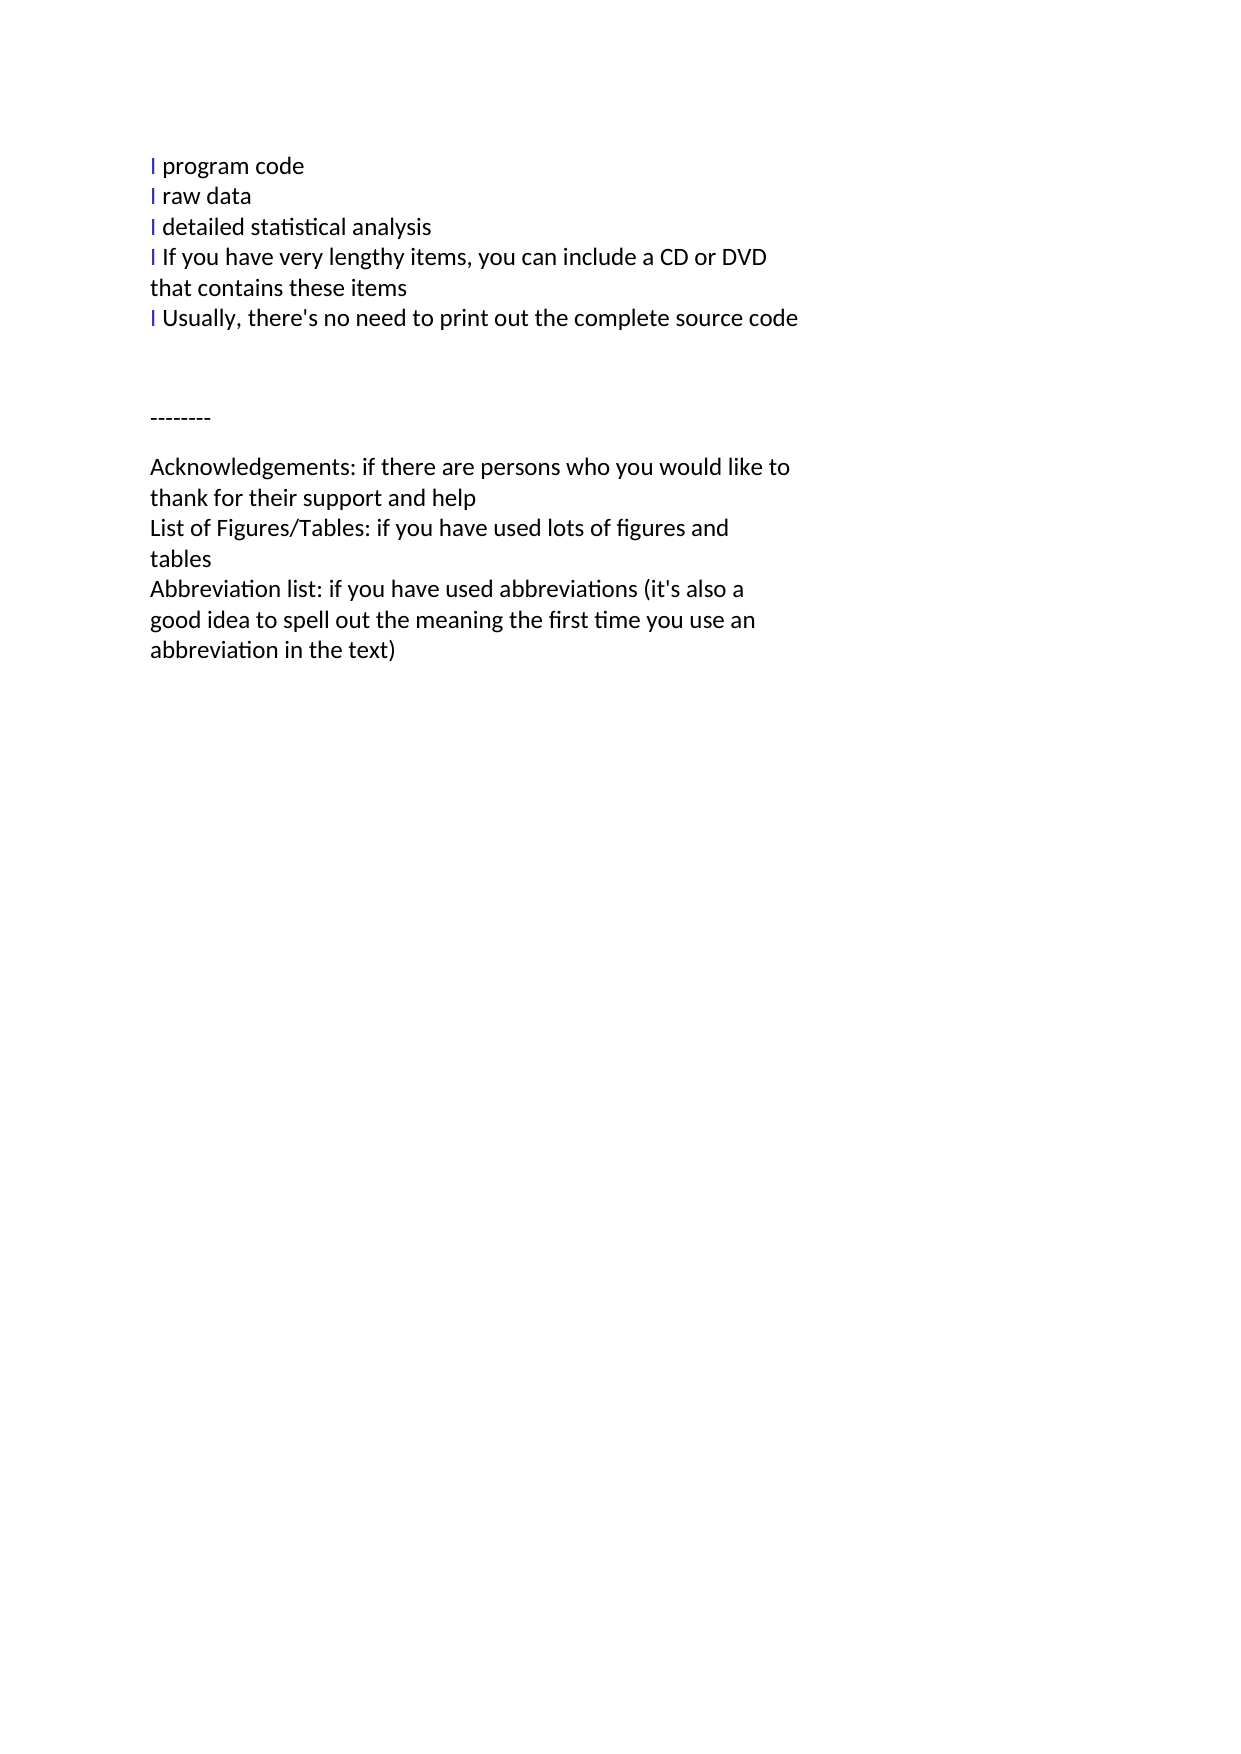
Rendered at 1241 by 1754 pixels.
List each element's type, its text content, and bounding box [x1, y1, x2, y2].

text good idea to spell out the meaning the first time you use an [150, 604, 1090, 634]
text I raw data [150, 181, 1090, 211]
text tables [150, 543, 1090, 573]
text Acknowledgements: if there are persons who you would like to [150, 451, 1090, 482]
text abbreviation in the text) [150, 634, 1090, 665]
text Abbreviation list: if you have used abbreviations (it's also a [150, 573, 1090, 604]
text -------- [150, 402, 1090, 432]
text thank for their support and help [150, 482, 1090, 512]
text I detailed statistical analysis [150, 211, 1090, 242]
text List of Figures/Tables: if you have used lots of figures and [150, 512, 1090, 543]
text I Usually, there's no need to print out the complete source code [150, 303, 1090, 333]
text that contains these items [150, 272, 1090, 303]
text I program code [150, 150, 1090, 181]
text I If you have very lengthy items, you can include a CD or DVD [150, 242, 1090, 272]
